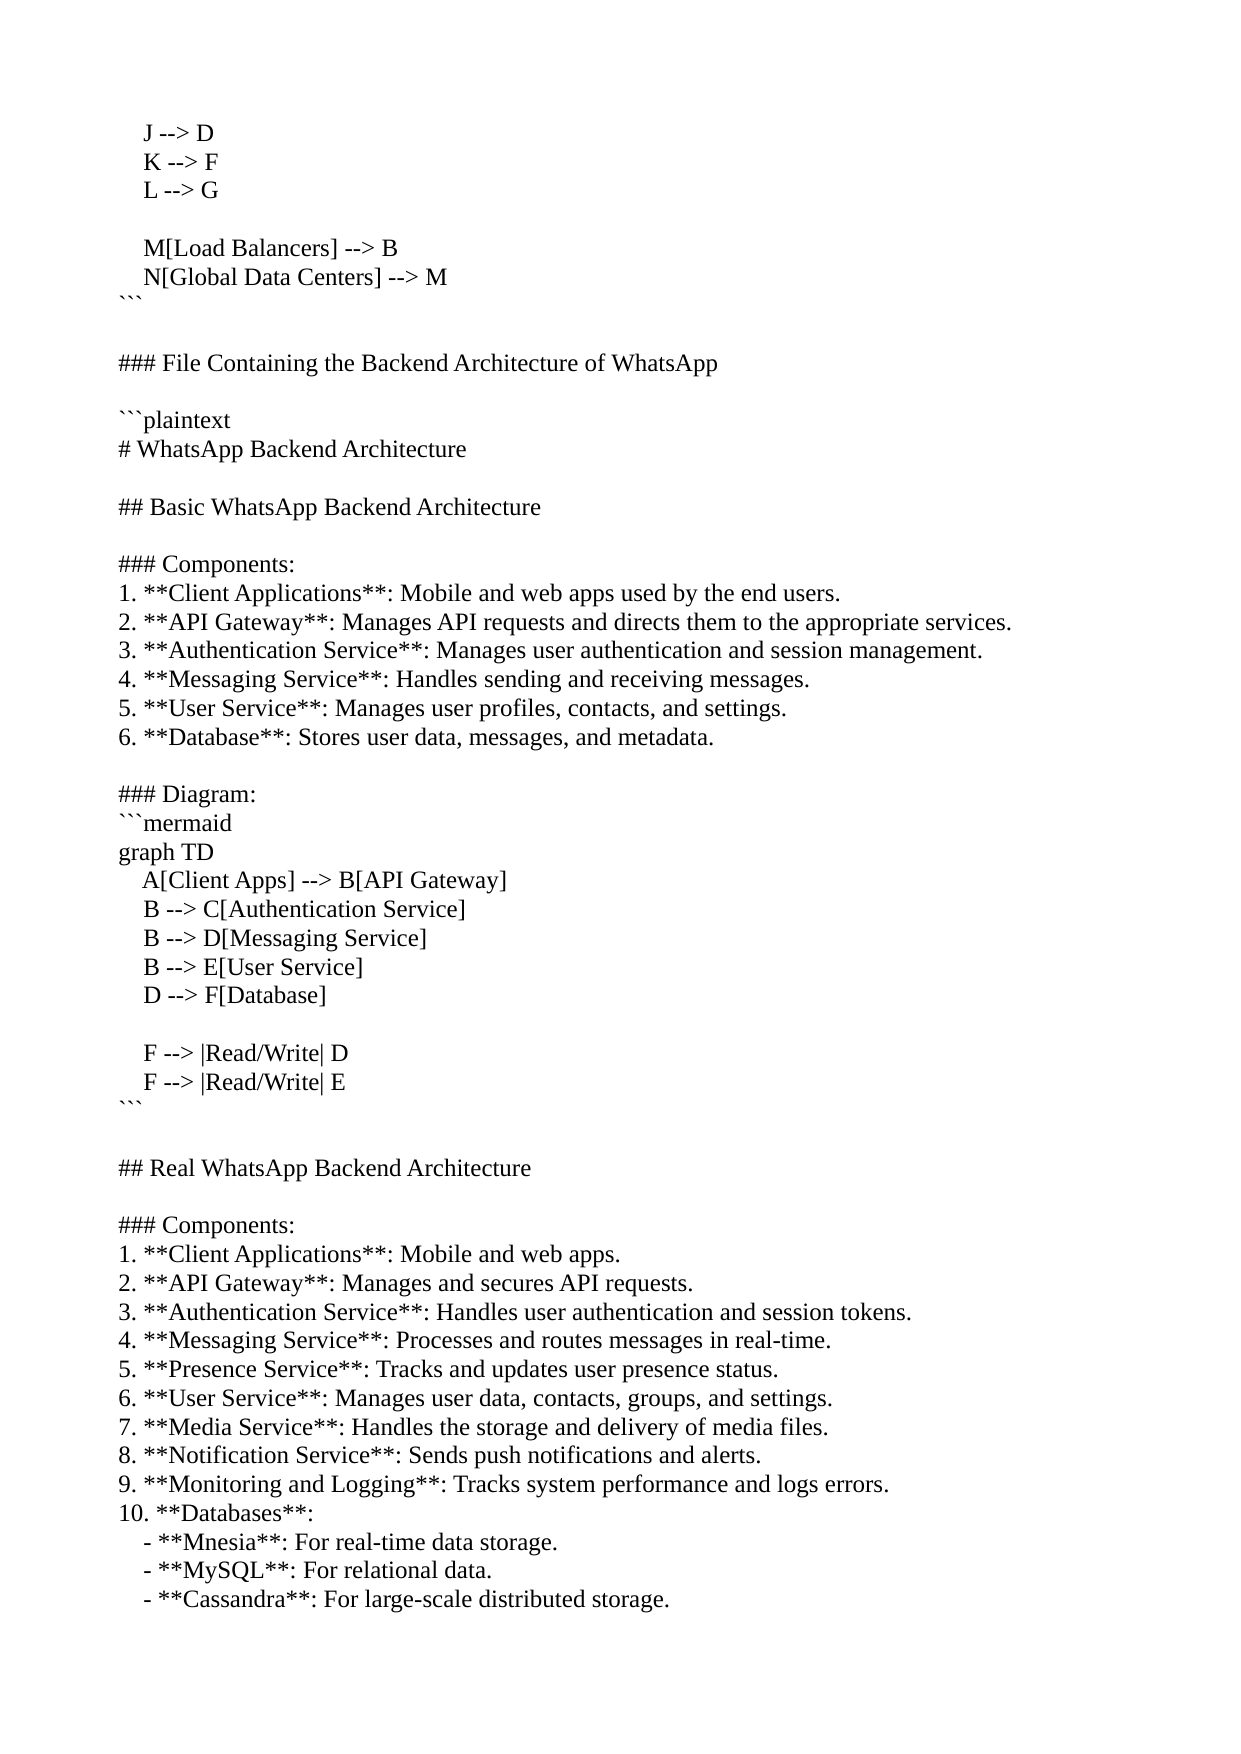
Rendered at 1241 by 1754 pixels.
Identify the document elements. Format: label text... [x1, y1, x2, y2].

text 1. **Client Applications**: Mobile and web apps used by the end users. [118, 578, 1122, 607]
text 3. **Authentication Service**: Manages user authentication and session management. [118, 636, 1122, 664]
text ### Diagram: [118, 779, 1122, 808]
text - **Cassandra**: For large-scale distributed storage. [118, 1584, 1122, 1613]
text ### Components: [118, 549, 1122, 578]
text - **MySQL**: For relational data. [118, 1556, 1122, 1584]
text ## Basic WhatsApp Backend Architecture [118, 492, 1122, 521]
text ### File Containing the Backend Architecture of WhatsApp [118, 348, 1122, 377]
text ```mermaid [118, 808, 1122, 837]
text B --> E[User Service] [118, 952, 1122, 981]
text ### Components: [118, 1211, 1122, 1239]
text F --> |Read/Write| D [118, 1038, 1122, 1067]
text 1. **Client Applications**: Mobile and web apps. [118, 1239, 1122, 1268]
text 9. **Monitoring and Logging**: Tracks system performance and logs errors. [118, 1469, 1122, 1498]
text N[Global Data Centers] --> M [118, 262, 1122, 291]
text ## Real WhatsApp Backend Architecture [118, 1153, 1122, 1182]
text M[Load Balancers] --> B [118, 233, 1122, 262]
text 2. **API Gateway**: Manages API requests and directs them to the appropriate services. [118, 607, 1122, 636]
text ```plaintext [118, 406, 1122, 434]
text 8. **Notification Service**: Sends push notifications and alerts. [118, 1441, 1122, 1469]
text B --> D[Messaging Service] [118, 923, 1122, 952]
text 7. **Media Service**: Handles the storage and delivery of media files. [118, 1412, 1122, 1441]
text - **Mnesia**: For real-time data storage. [118, 1527, 1122, 1556]
text 5. **Presence Service**: Tracks and updates user presence status. [118, 1354, 1122, 1383]
text 6. **Database**: Stores user data, messages, and metadata. [118, 722, 1122, 751]
text ``` [118, 291, 1122, 319]
text F --> |Read/Write| E [118, 1067, 1122, 1096]
text J --> D [118, 118, 1122, 147]
text K --> F [118, 147, 1122, 176]
text 4. **Messaging Service**: Handles sending and receiving messages. [118, 664, 1122, 693]
text 4. **Messaging Service**: Processes and routes messages in real-time. [118, 1326, 1122, 1354]
text 2. **API Gateway**: Manages and secures API requests. [118, 1268, 1122, 1297]
text D --> F[Database] [118, 981, 1122, 1009]
text 6. **User Service**: Manages user data, contacts, groups, and settings. [118, 1383, 1122, 1412]
text A[Client Apps] --> B[API Gateway] [118, 866, 1122, 894]
text 10. **Databases**: [118, 1498, 1122, 1527]
text graph TD [118, 837, 1122, 866]
text # WhatsApp Backend Architecture [118, 434, 1122, 463]
text L --> G [118, 176, 1122, 204]
text ``` [118, 1096, 1122, 1124]
text B --> C[Authentication Service] [118, 894, 1122, 923]
text 3. **Authentication Service**: Handles user authentication and session tokens. [118, 1297, 1122, 1326]
text 5. **User Service**: Manages user profiles, contacts, and settings. [118, 693, 1122, 722]
